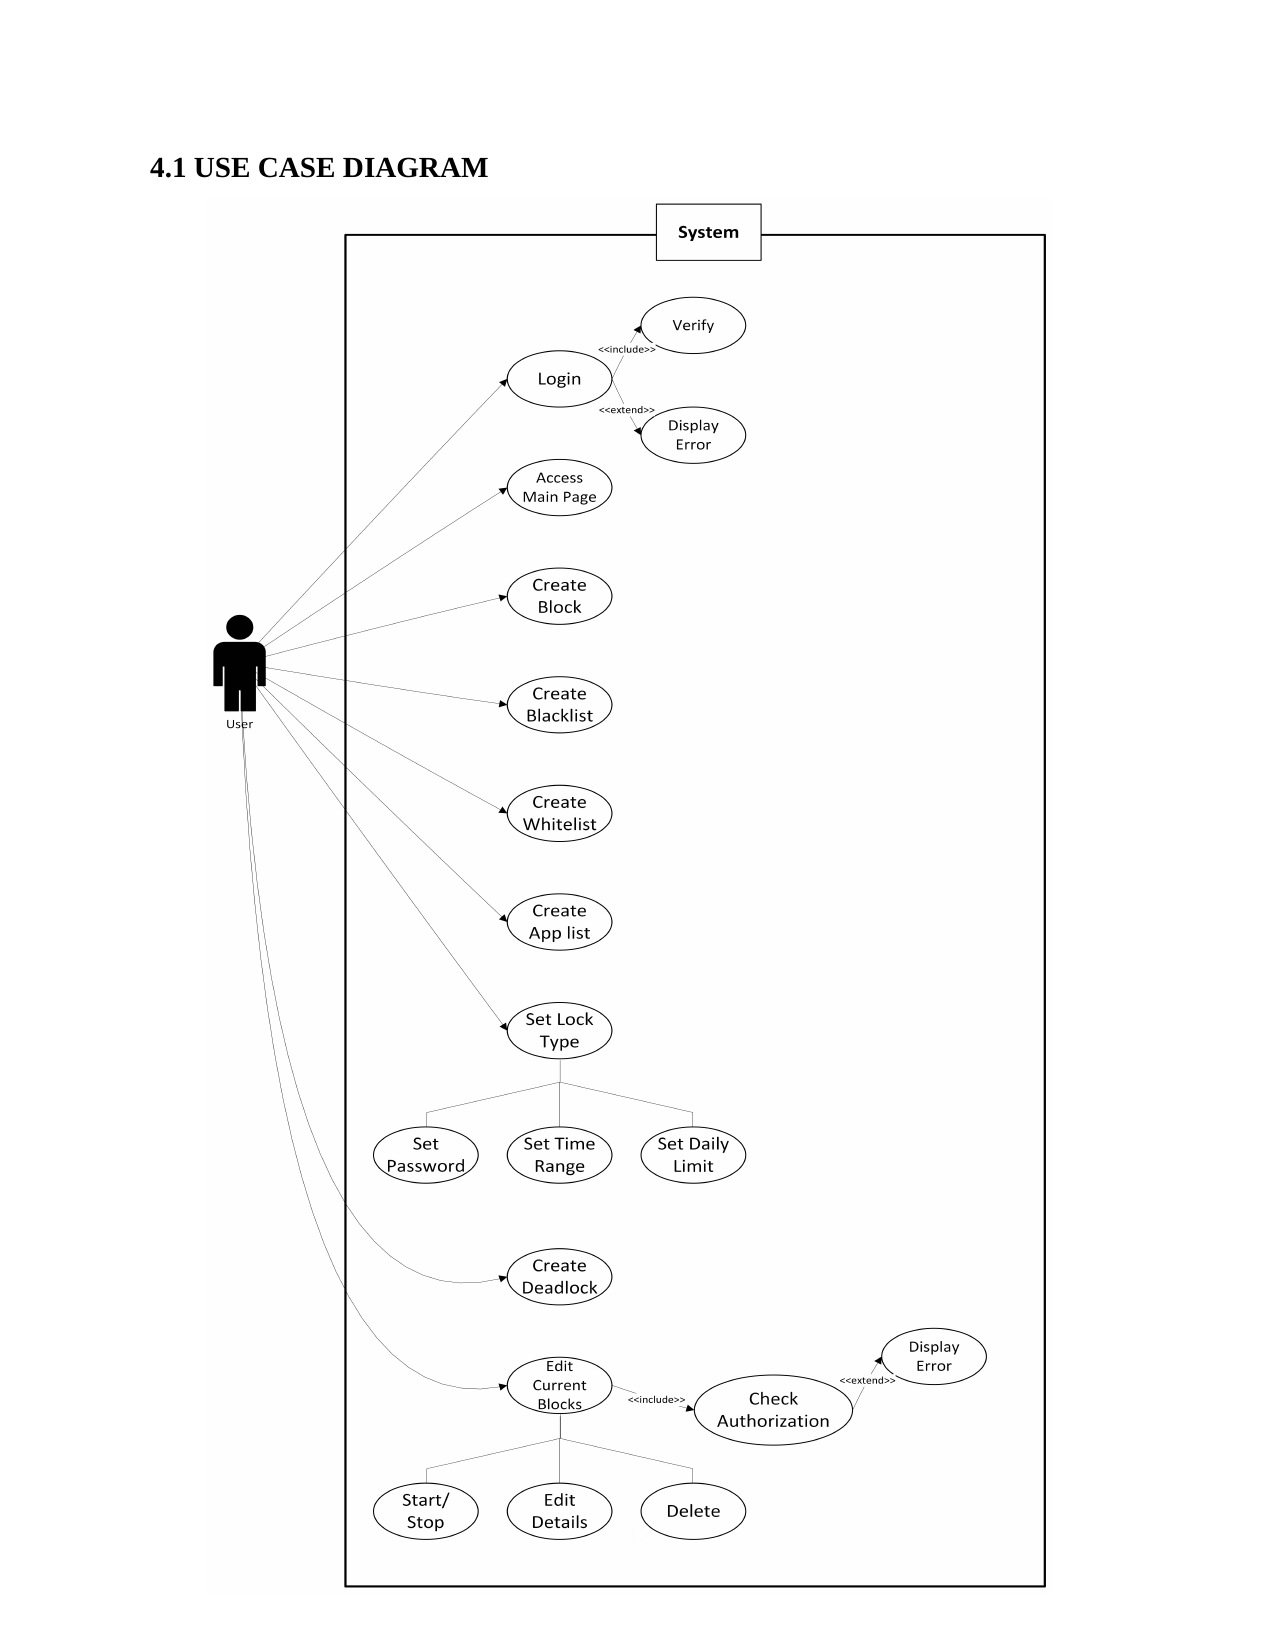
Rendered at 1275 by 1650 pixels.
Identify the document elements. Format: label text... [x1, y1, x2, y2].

picture [206, 197, 1053, 1594]
text 4.1 USE CASE DIAGRAM [150, 150, 1125, 183]
